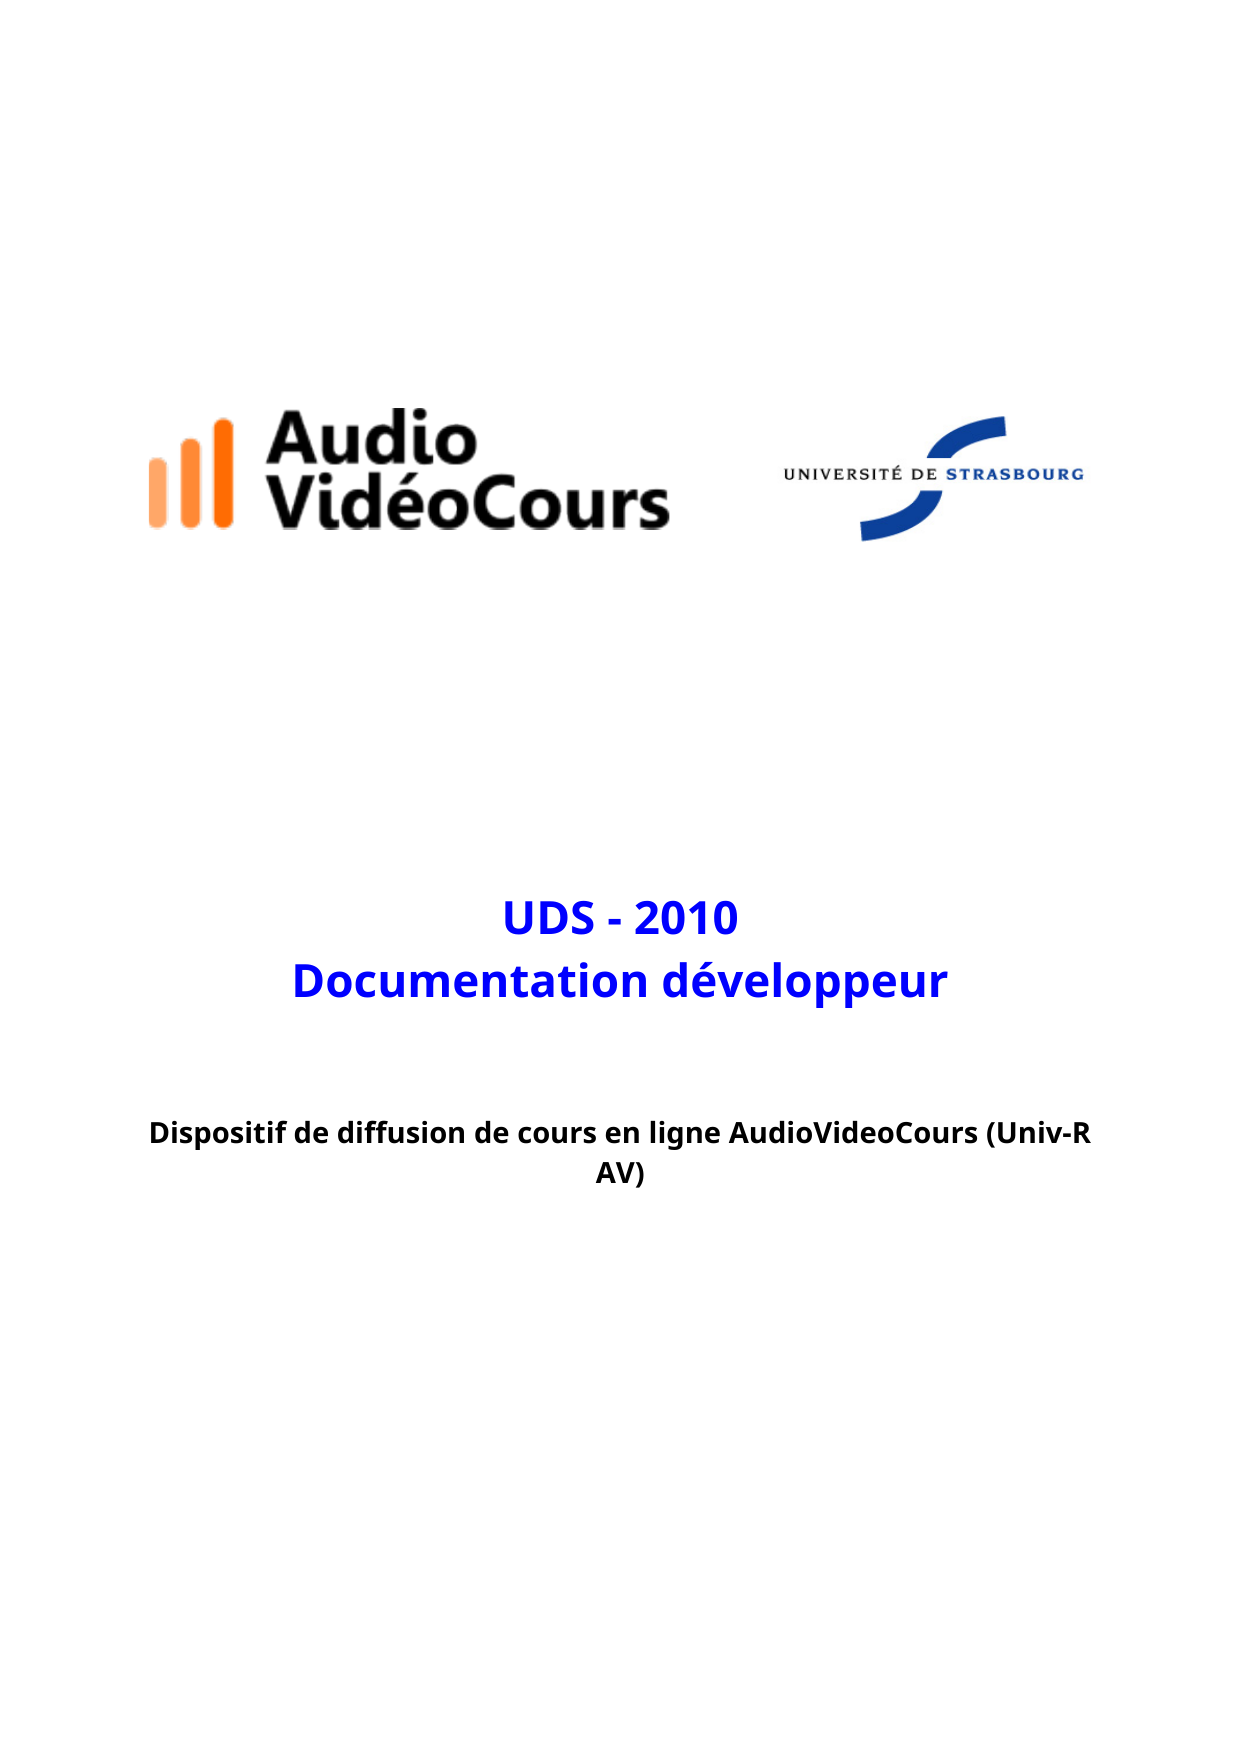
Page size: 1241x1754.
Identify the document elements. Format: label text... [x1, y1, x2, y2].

text Dispositif de diffusion de cours en ligne AudioVideoCours (Univ-R AV) [148, 1113, 1092, 1192]
text UDS - 2010 [148, 886, 1092, 948]
picture [148, 408, 670, 530]
text Documentation développeur [148, 948, 1092, 1011]
picture [777, 408, 1091, 551]
